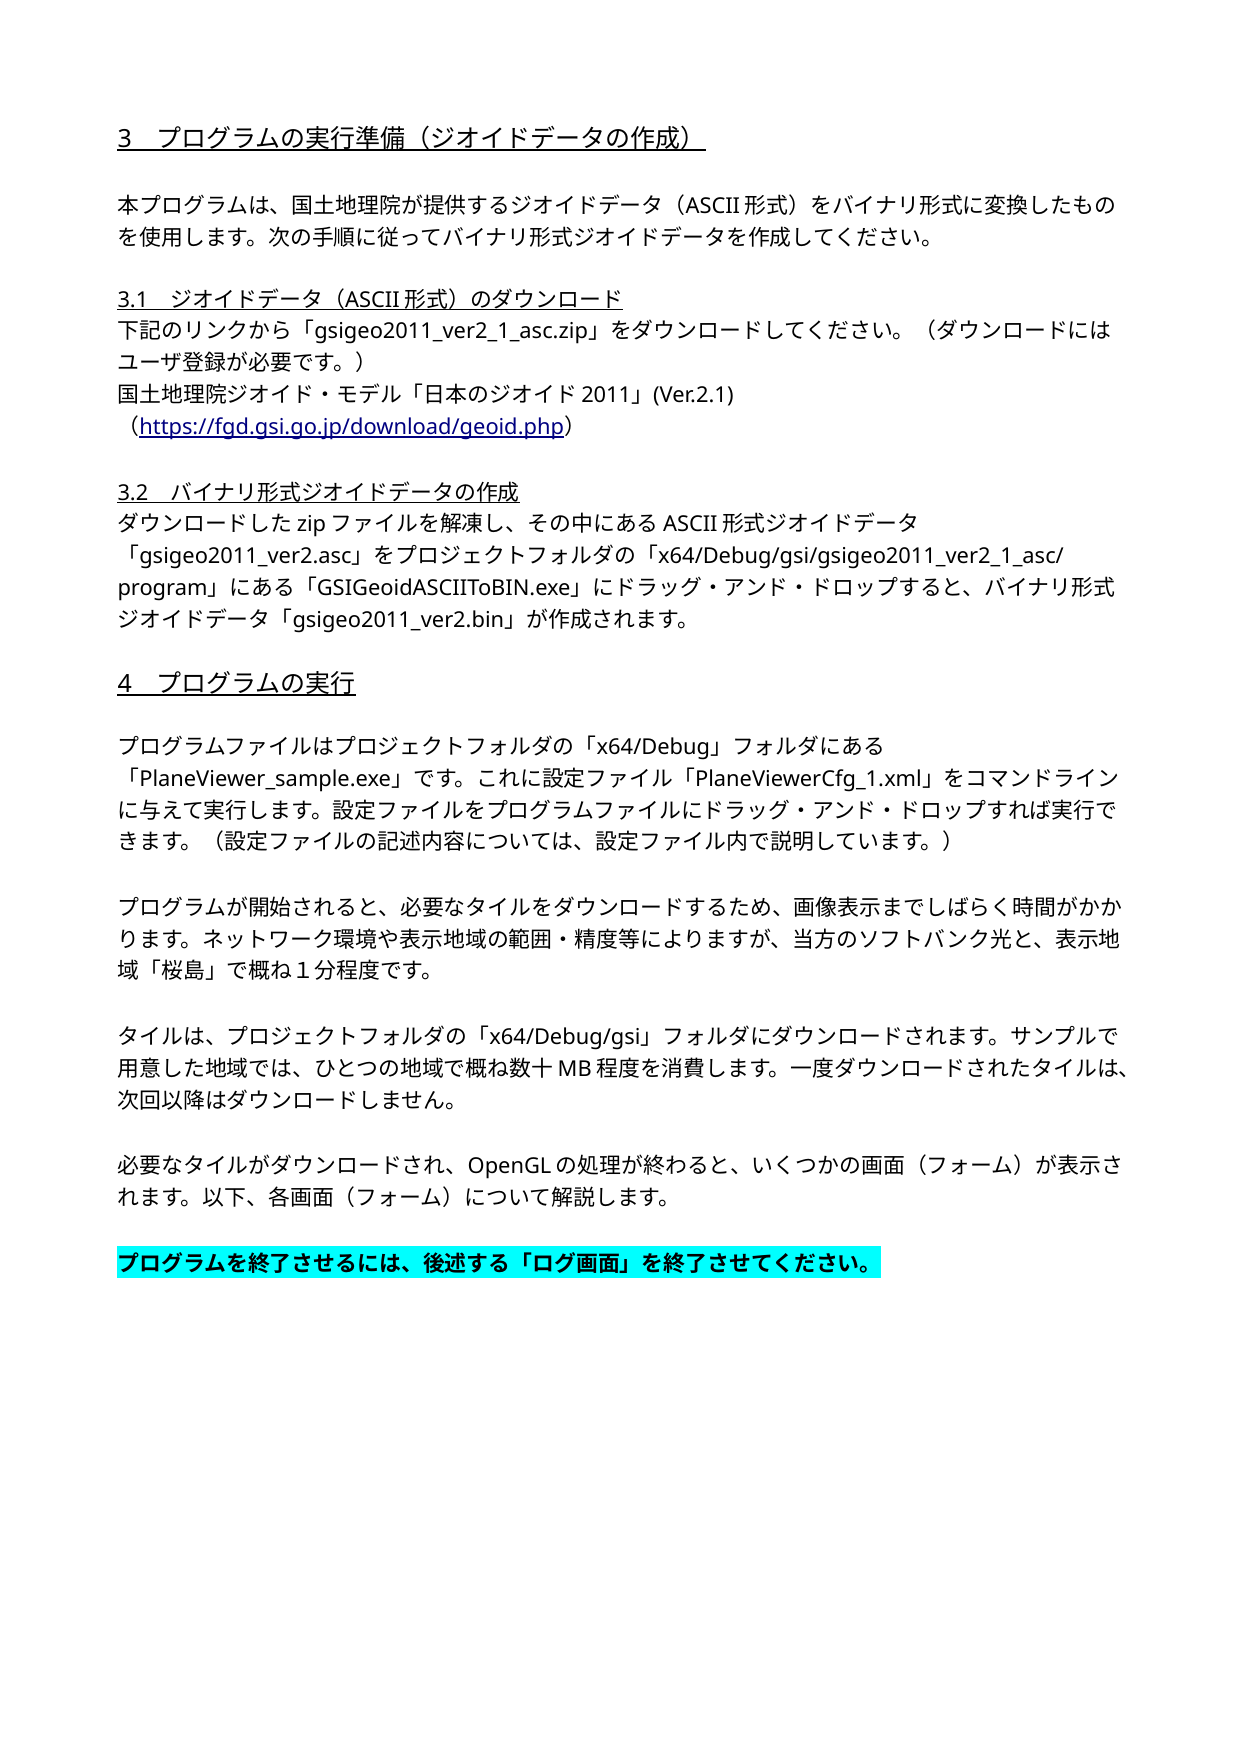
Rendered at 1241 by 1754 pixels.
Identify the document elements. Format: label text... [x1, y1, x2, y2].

text 4 プログラムの実行 [117, 663, 1123, 699]
text 本プログラムは、国土地理院が提供するジオイドデータ（ASCII形式）をバイナリ形式に変換したものを使用します。次の手順に従ってバイナリ形式ジオイドデータを作成してください。 [117, 188, 1123, 252]
text タイルは、プロジェクトフォルダの「x64/Debug/gsi」フォルダにダウンロードされます。サンプルで用意した地域では、ひとつの地域で概ね数十MB程度を消費します。一度ダウンロードされたタイルは、次回以降はダウンロードしません。 [117, 1019, 1123, 1114]
text 3.2 バイナリ形式ジオイドデータの作成 [117, 474, 1123, 506]
text 国土地理院ジオイド・モデル「日本のジオイド2011」(Ver.2.1) [117, 377, 1123, 409]
text （https://fgd.gsi.go.jp/download/geoid.php） [117, 409, 1123, 440]
text 3.1 ジオイドデータ（ASCII形式）のダウンロード [117, 282, 1123, 313]
text ダウンロードしたzipファイルを解凍し、その中にあるASCII形式ジオイドデータ「gsigeo2011_ver2.asc」をプロジェクトフォルダの「x64/Debug/gsi/gsigeo2011_ver2_1_asc/program」にある「GSIGeoidASCIIToBIN.exe」にドラッグ・アンド・ドロップすると、バイナリ形式ジオイドデータ「gsigeo2011_ver2.bin」が作成されます。 [117, 506, 1123, 633]
text プログラムファイルはプロジェクトフォルダの「x64/Debug」フォルダにある「PlaneViewer_sample.exe」です。これに設定ファイル「PlaneViewerCfg_1.xml」をコマンドラインに与えて実行します。設定ファイルをプログラムファイルにドラッグ・アンド・ドロップすれば実行できます。（設定ファイルの記述内容については、設定ファイル内で説明しています。） [117, 729, 1123, 856]
text 下記のリンクから「gsigeo2011_ver2_1_asc.zip」をダウンロードしてください。（ダウンロードにはユーザ登録が必要です。） [117, 313, 1123, 377]
text 必要なタイルがダウンロードされ、OpenGLの処理が終わると、いくつかの画面（フォーム）が表示されます。以下、各画面（フォーム）について解説します。 [117, 1148, 1123, 1212]
text 3 プログラムの実行準備（ジオイドデータの作成） [117, 118, 1123, 154]
text プログラムを終了させるには、後述する「ログ画面」を終了させてください。 [117, 1246, 1123, 1278]
text プログラムが開始されると、必要なタイルをダウンロードするため、画像表示までしばらく時間がかかります。ネットワーク環境や表示地域の範囲・精度等によりますが、当方のソフトバンク光と、表示地域「桜島」で概ね１分程度です。 [117, 890, 1123, 985]
